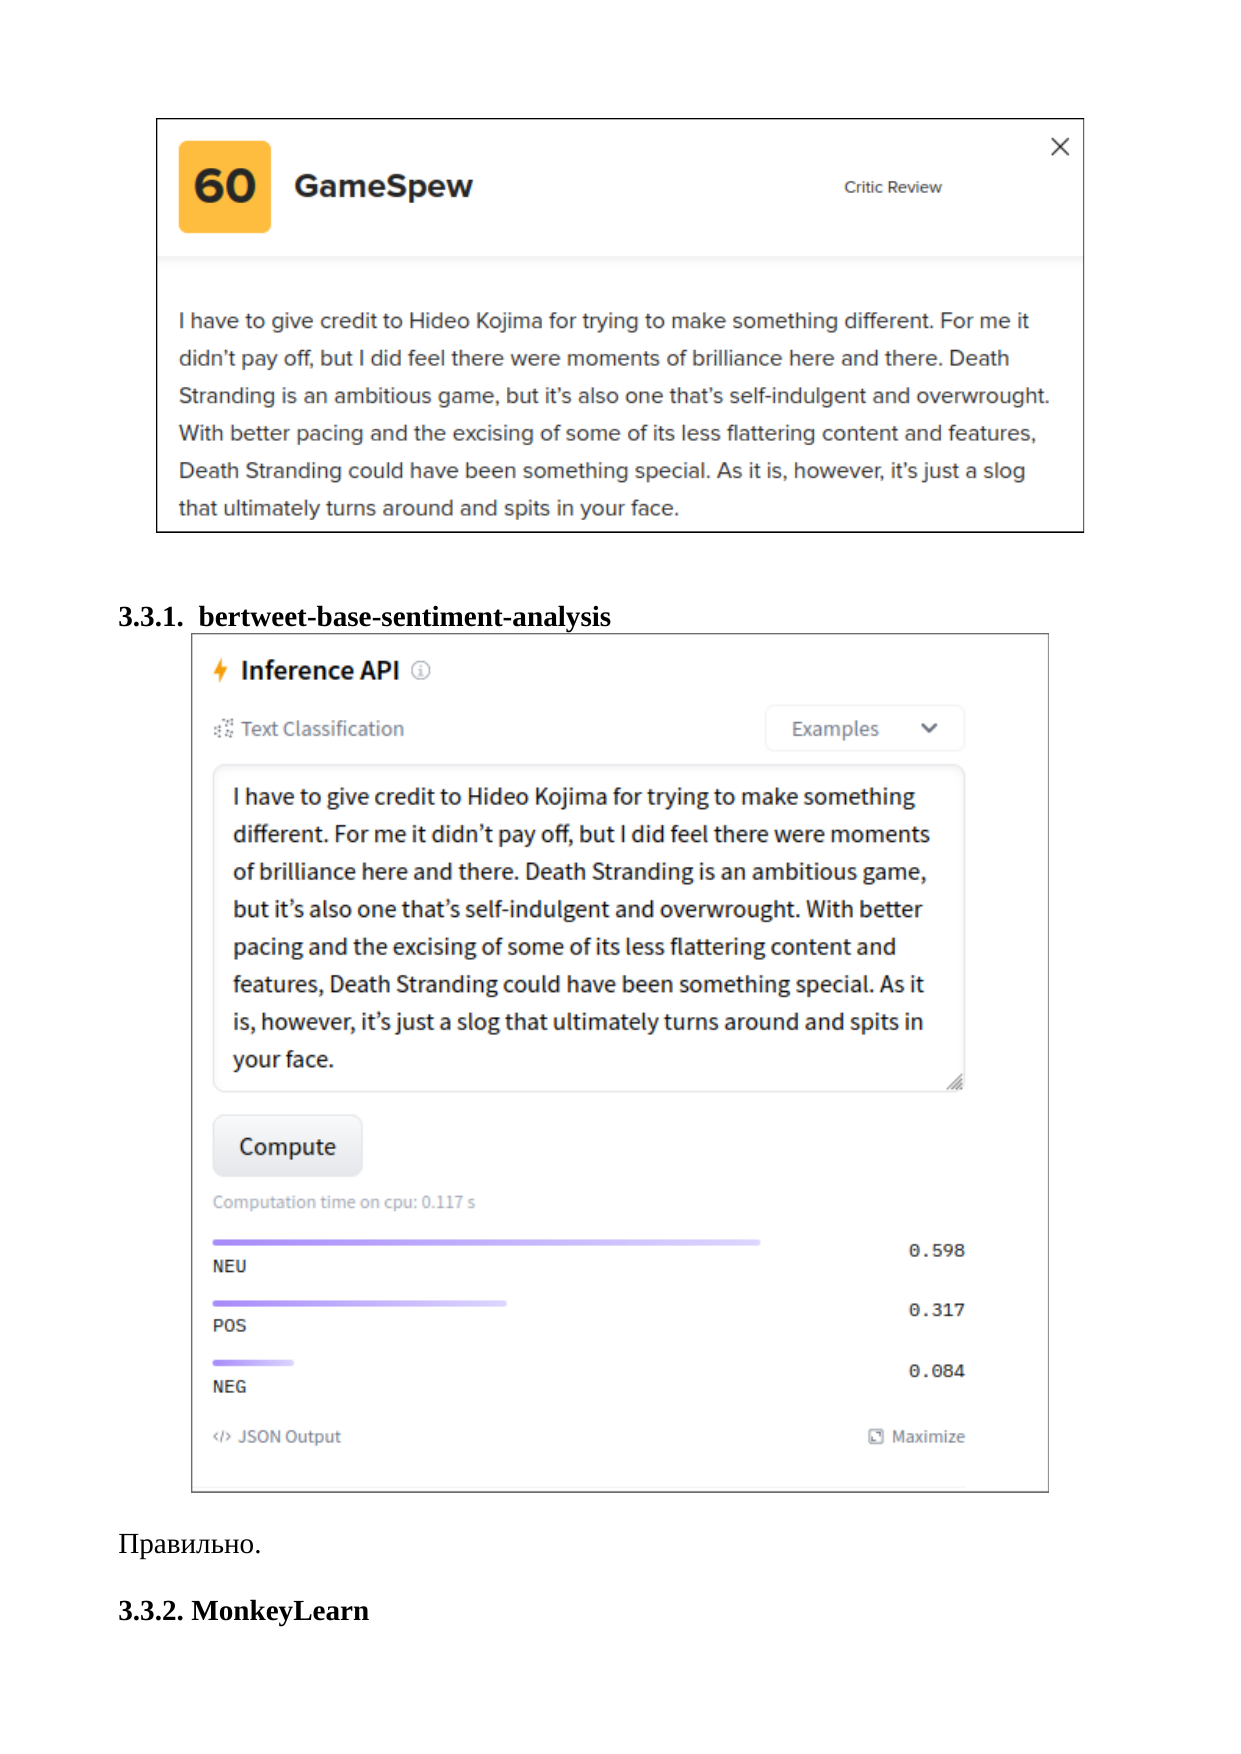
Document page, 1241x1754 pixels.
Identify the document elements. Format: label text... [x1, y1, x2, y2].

text Правильно. [118, 1526, 1122, 1559]
picture [191, 633, 1049, 1493]
text 3.3.2. MonkeyLearn [118, 1593, 1122, 1627]
picture [156, 118, 1085, 533]
text 3.3.1. bertweet-base-sentiment-analysis [118, 599, 1122, 633]
